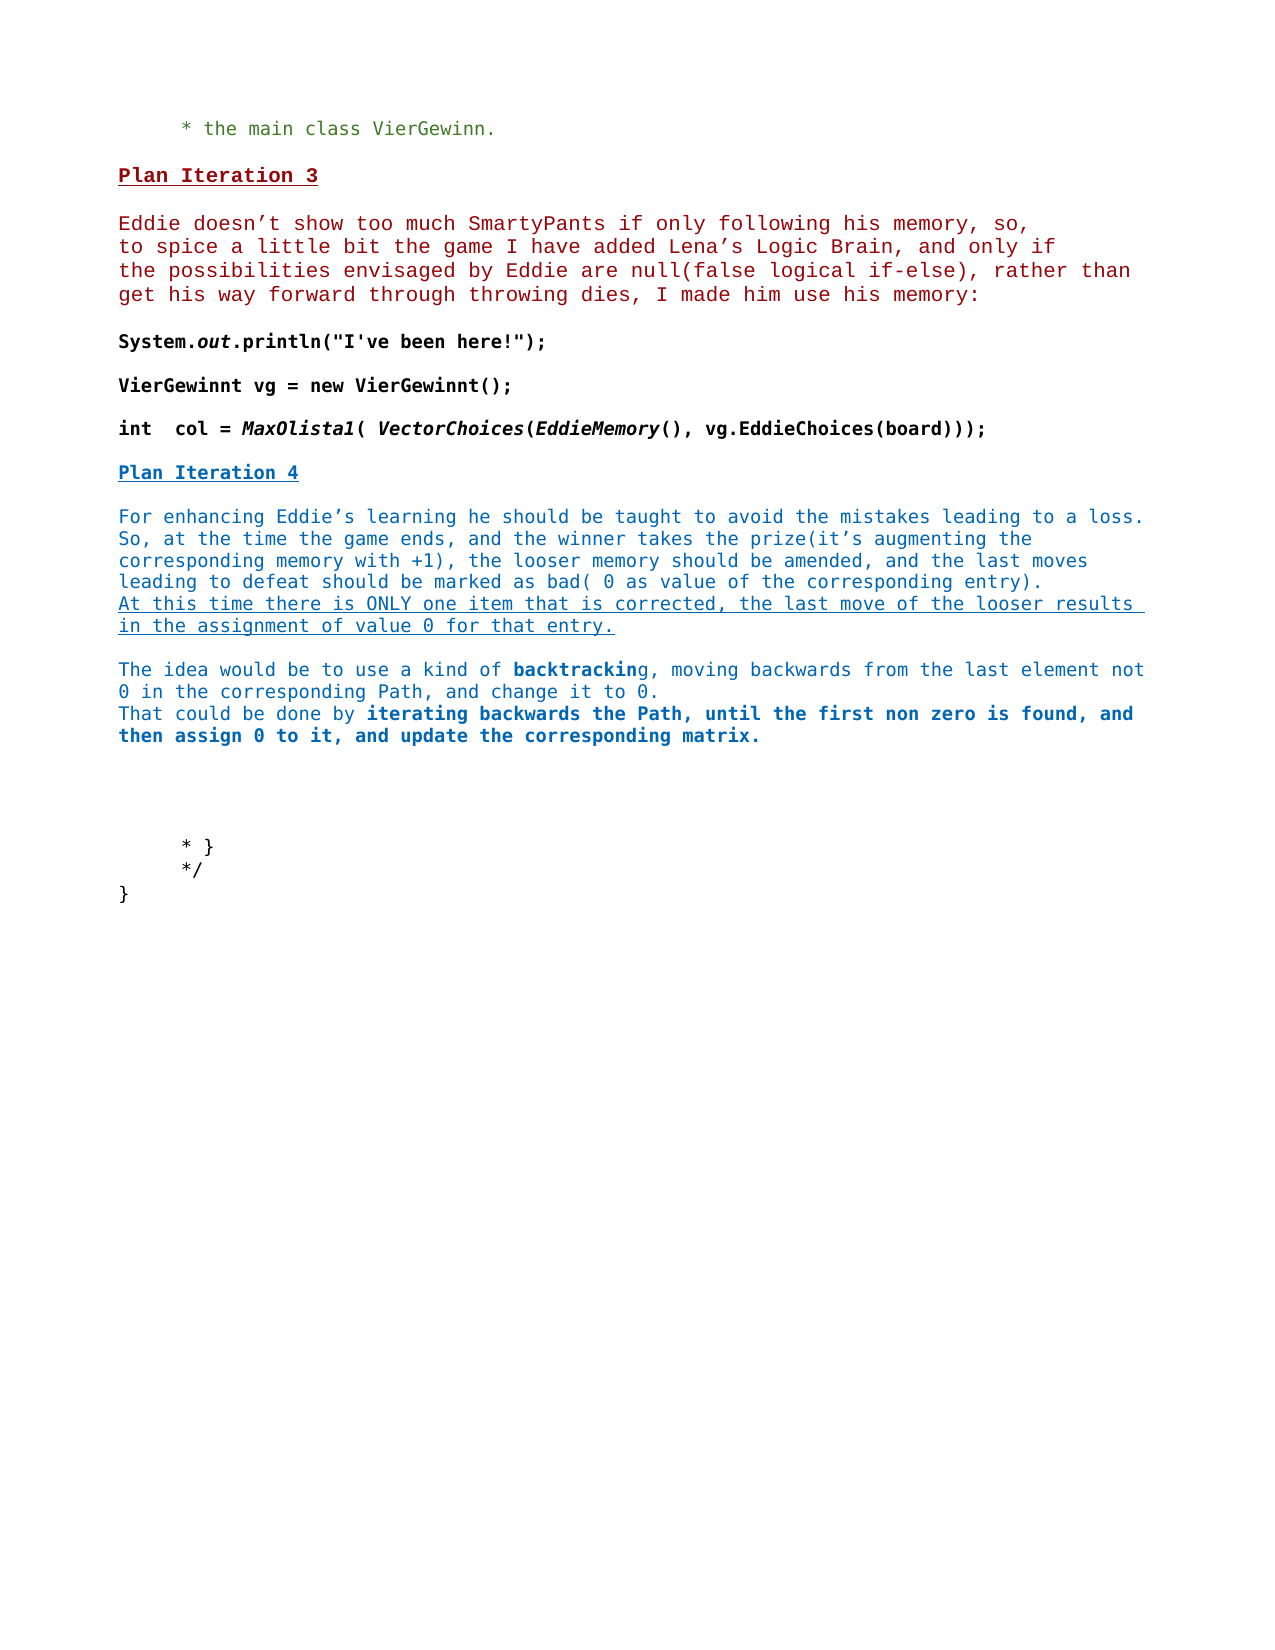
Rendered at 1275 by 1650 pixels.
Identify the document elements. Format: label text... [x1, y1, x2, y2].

text get his way forward through throwing dies, I made him use his memory: [118, 284, 1157, 307]
text Plan Iteration 4 [118, 462, 1157, 484]
text That could be done by iterating backwards the Path, until the first non zero is found, and then assign 0 to it, and update the corresponding matrix. [118, 703, 1157, 747]
text } [118, 883, 1157, 905]
text */ [118, 859, 1157, 883]
text VierGewinnt vg = new VierGewinnt(); [118, 375, 1157, 397]
text Plan Iteration 3 [118, 165, 1157, 189]
text For enhancing Eddie’s learning he should be taught to avoid the mistakes leading to a loss. [118, 506, 1157, 528]
text * the main class VierGewinn. [118, 118, 1157, 142]
text Eddie doesn’t show too much SmartyPants if only following his memory, so, [118, 213, 1157, 236]
text * } [118, 836, 1157, 859]
text System.out.println("I've been here!"); [118, 331, 1157, 353]
text the possibilities envisaged by Eddie are null(false logical if-else), rather than [118, 260, 1157, 284]
text So, at the time the game ends, and the winner takes the prize(it’s augmenting the corresponding memory with +1), the looser memory should be amended, and the last moves leading to defeat should be marked as bad( 0 as value of the corresponding entry). [118, 528, 1157, 593]
text to spice a little bit the game I have added Lena’s Logic Brain, and only if [118, 236, 1157, 260]
text int col = MaxOlista1( VectorChoices(EddieMemory(), vg.EddieChoices(board))); [118, 418, 1157, 440]
text The idea would be to use a kind of backtracking, moving backwards from the last element not 0 in the corresponding Path, and change it to 0. [118, 659, 1157, 703]
text At this time there is ONLY one item that is corrected, the last move of the looser results in the assignment of value 0 for that entry. [118, 593, 1157, 637]
